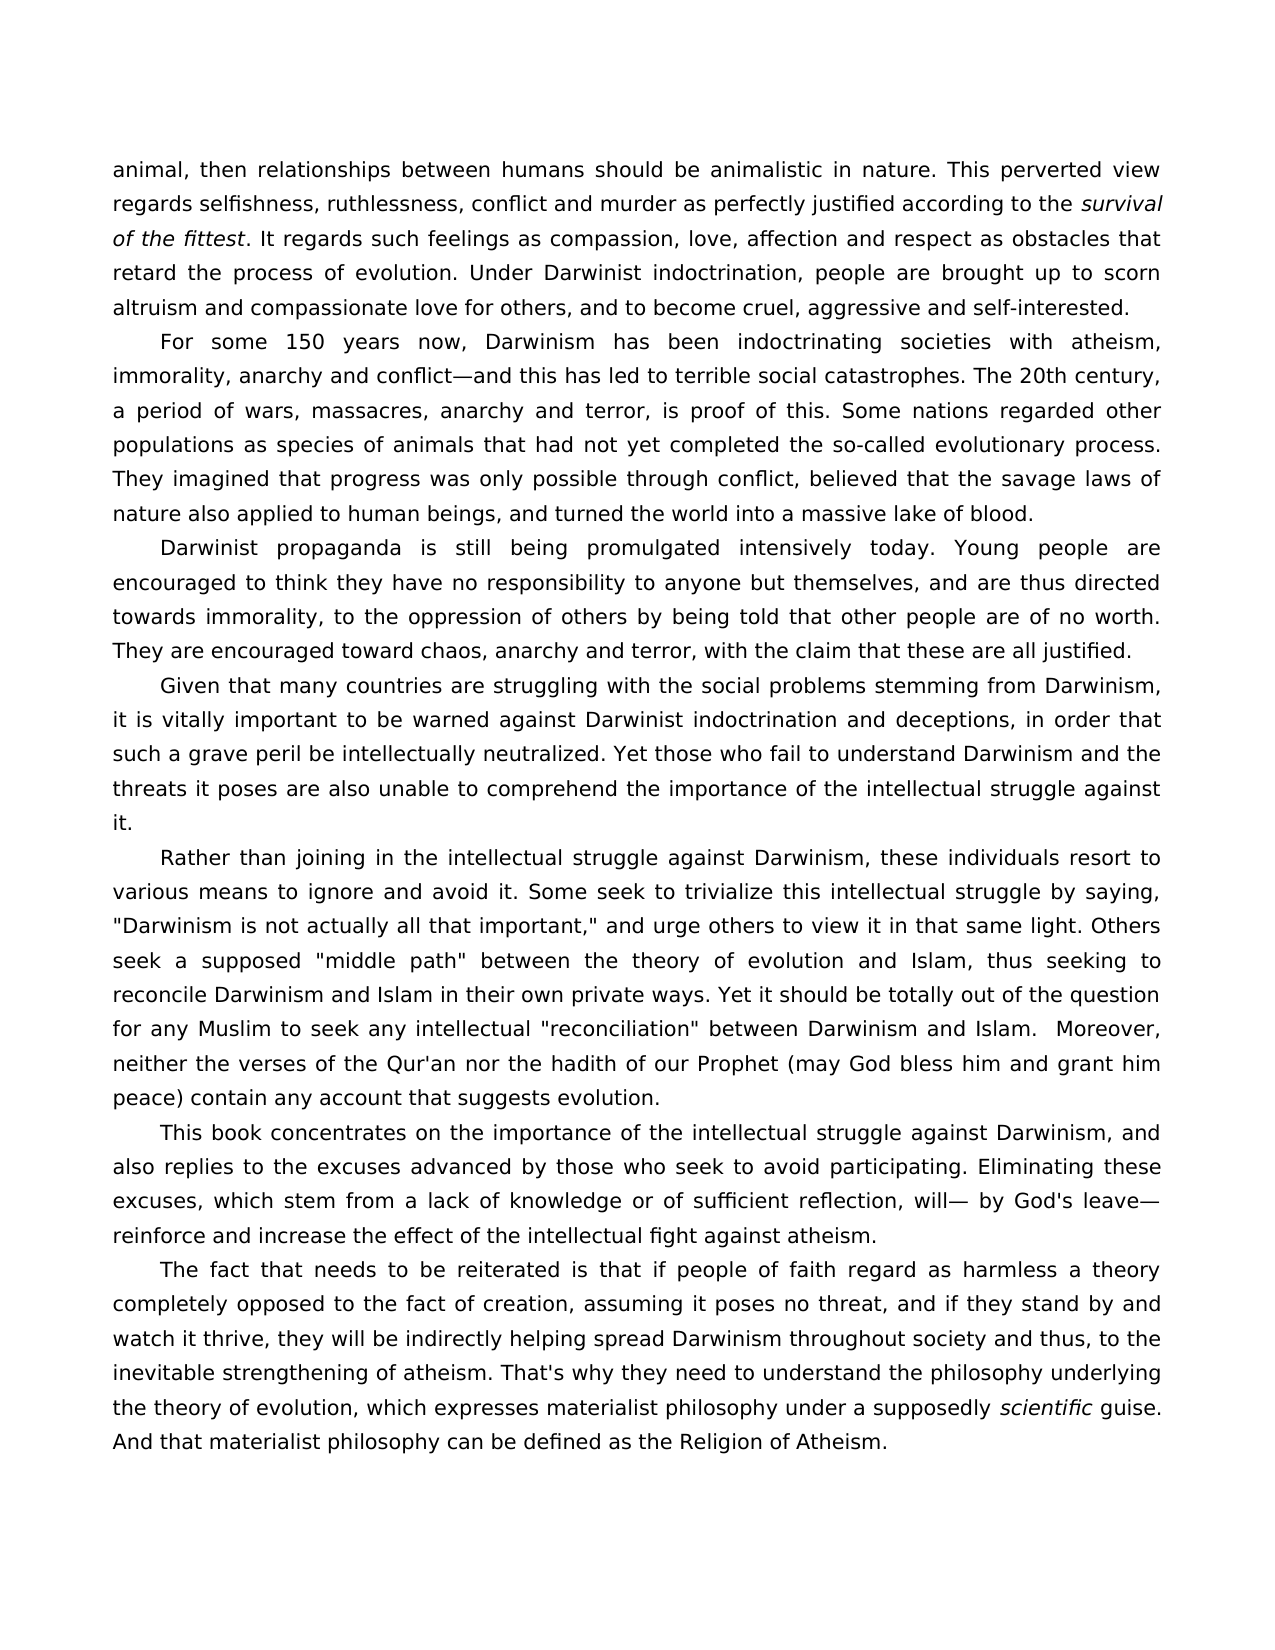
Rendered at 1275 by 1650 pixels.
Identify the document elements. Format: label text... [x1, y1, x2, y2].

text Rather than joining in the intellectual struggle against Darwinism, these individuals resort to various means to ignore and avoid it. Some seek to trivialize this intellectual struggle by saying, "Darwinism is not actually all that important," and urge others to view it in that same light. Others seek a supposed "middle path" between the theory of evolution and Islam, thus seeking to reconcile Darwinism and Islam in their own private ways. Yet it should be totally out of the question for any Muslim to seek any intellectual "reconciliation" between Darwinism and Islam. Moreover, neither the verses of the Qur'an nor the hadith of our Prophet (may God bless him and grant him peace) contain any account that suggests evolution. [112, 837, 1162, 1112]
text animal, then relationships between humans should be animalistic in nature. This perverted view regards selfishness, ruthlessness, conflict and murder as perfectly justified according to the survival of the fittest. It regards such feelings as compassion, love, affection and respect as obstacles that retard the process of evolution. Under Darwinist indoctrination, people are brought up to scorn altruism and compassionate love for others, and to become cruel, aggressive and self-interested. [112, 150, 1162, 322]
text For some 150 years now, Darwinism has been indoctrinating societies with atheism, immorality, anarchy and conflict—and this has led to terrible social catastrophes. The 20th century, a period of wars, massacres, anarchy and terror, is proof of this. Some nations regarded other populations as species of animals that had not yet completed the so-called evolutionary process. They imagined that progress was only possible through conflict, believed that the savage laws of nature also applied to human beings, and turned the world into a massive lake of blood. [112, 322, 1162, 528]
text The fact that needs to be reiterated is that if people of faith regard as harmless a theory completely opposed to the fact of creation, assuming it poses no threat, and if they stand by and watch it thrive, they will be indirectly helping spread Darwinism throughout society and thus, to the inevitable strengthening of atheism. That's why they need to understand the philosophy underlying the theory of evolution, which expresses materialist philosophy under a supposedly scientific guise. And that materialist philosophy can be defined as the Religion of Atheism. [112, 1250, 1162, 1456]
text This book concentrates on the importance of the intellectual struggle against Darwinism, and also replies to the excuses advanced by those who seek to avoid participating. Eliminating these excuses, which stem from a lack of knowledge or of sufficient reflection, will— by God's leave—reinforce and increase the effect of the intellectual fight against atheism. [112, 1112, 1162, 1250]
text Given that many countries are struggling with the social problems stemming from Darwinism, it is vitally important to be warned against Darwinist indoctrination and deceptions, in order that such a grave peril be intellectually neutralized. Yet those who fail to understand Darwinism and the threats it poses are also unable to comprehend the importance of the intellectual struggle against it. [112, 666, 1162, 837]
text Darwinist propaganda is still being promulgated intensively today. Young people are encouraged to think they have no responsibility to anyone but themselves, and are thus directed towards immorality, to the oppression of others by being told that other people are of no worth. They are encouraged toward chaos, anarchy and terror, with the claim that these are all justified. [112, 528, 1162, 666]
